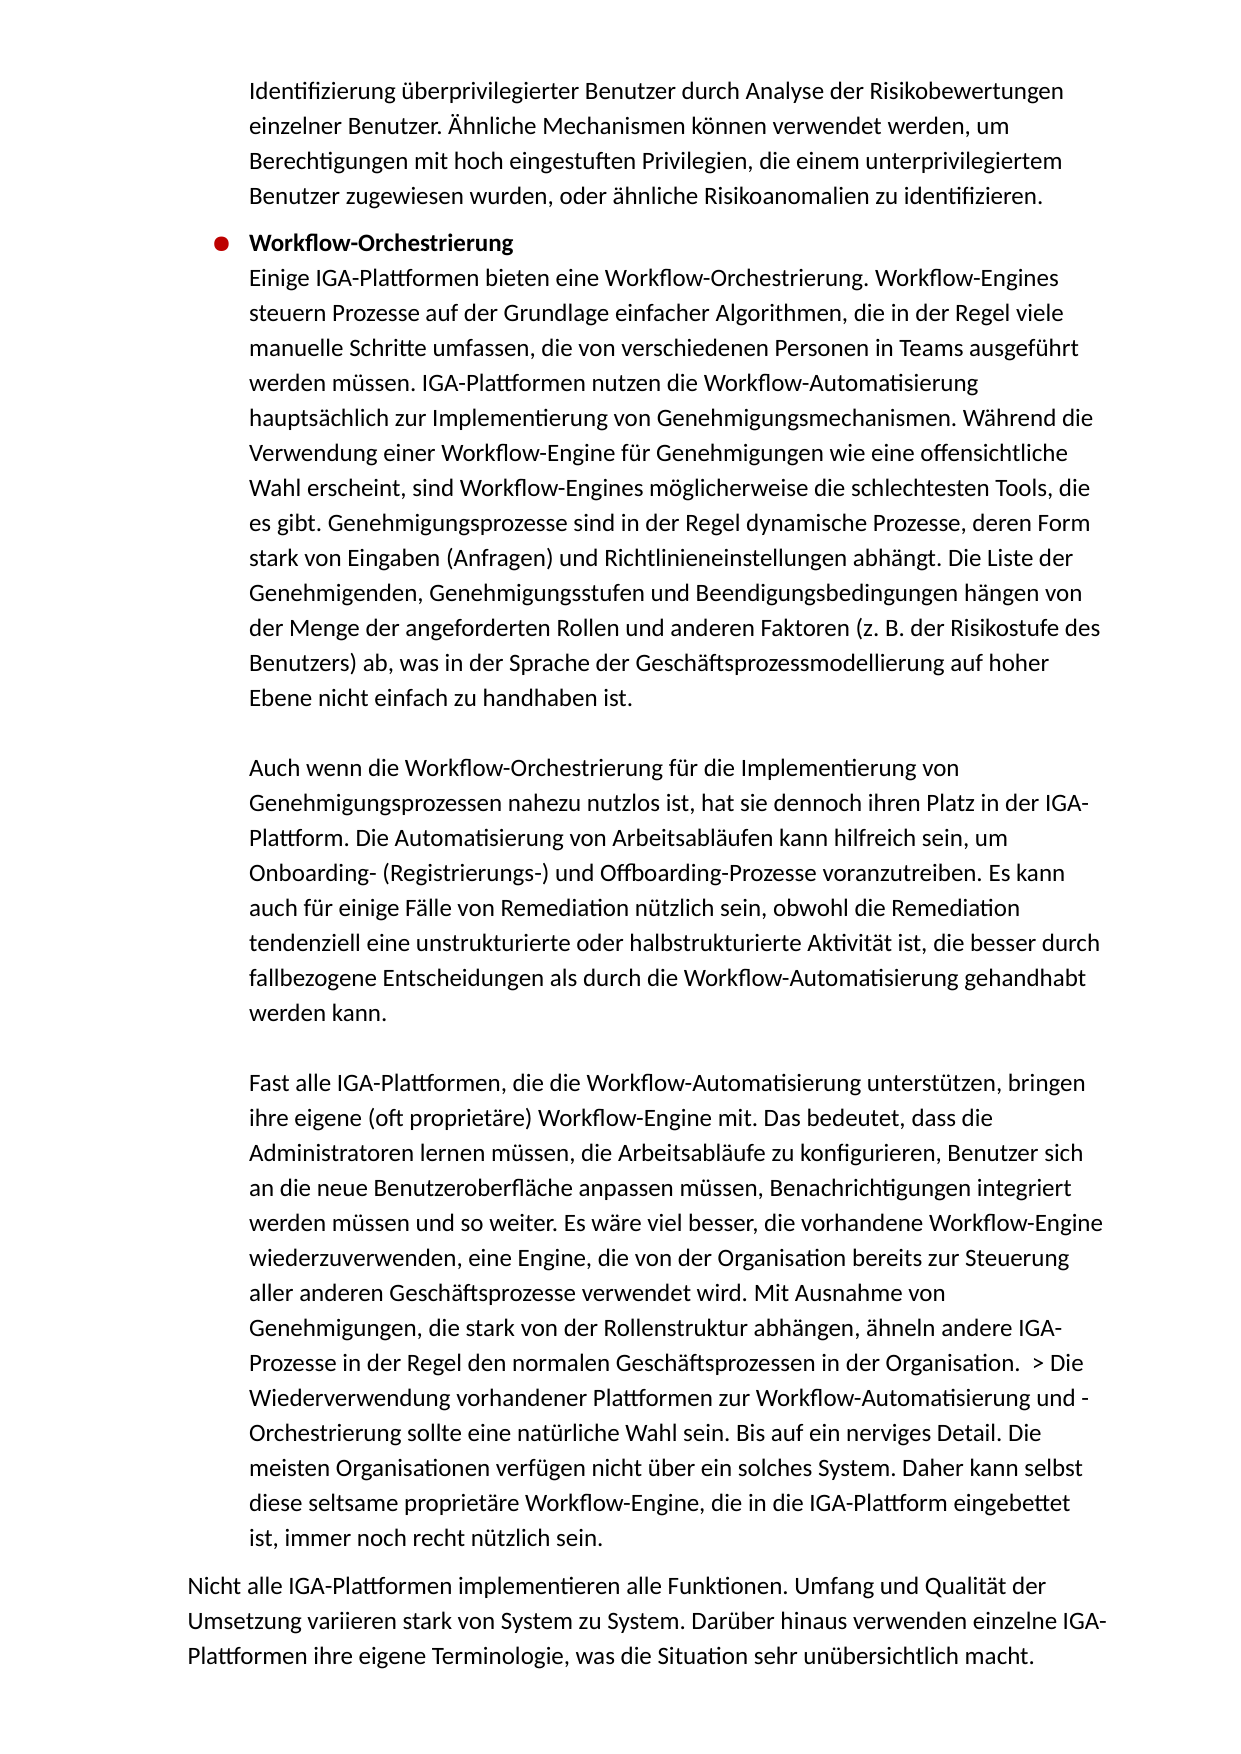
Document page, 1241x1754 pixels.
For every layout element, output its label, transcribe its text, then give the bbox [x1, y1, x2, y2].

list Identifizierung überprivilegierter Benutzer durch Analyse der Risikobewertungen einzelner Benutzer. Ähnliche Mechanismen können verwendet werden, um Berechtigungen mit hoch eingestuften Privilegien, die einem unterprivilegiertem Benutzer zugewiesen wurden, oder ähnliche Risikoanomalien zu identifizieren. [211, 75, 1104, 211]
list Workflow-Orchestrierung Einige IGA-Plattformen bieten eine Workflow-Orchestrierung. Workflow-Engines steuern Prozesse auf der Grundlage einfacher Algorithmen, die in der Regel viele manuelle Schritte umfassen, die von verschiedenen Personen in Teams ausgeführt werden müssen. IGA-Plattformen nutzen die Workflow-Automatisierung hauptsächlich zur Implementierung von Genehmigungsmechanismen. Während die Verwendung einer Workflow-Engine für Genehmigungen wie eine offensichtliche Wahl erscheint, sind Workflow-Engines möglicherweise die schlechtesten Tools, die es gibt. Genehmigungsprozesse sind in der Regel dynamische Prozesse, deren Form stark von Eingaben (Anfragen) und Richtlinieneinstellungen abhängt. Die Liste der Genehmigenden, Genehmigungsstufen und Beendigungsbedingungen hängen von der Menge der angeforderten Rollen und anderen Faktoren (z. B. der Risikostufe des Benutzers) ab, was in der Sprache der Geschäftsprozessmodellierung auf hoher Ebene nicht einfach zu handhaben ist. Auch wenn die Workflow-Orchestrierung für die Implementierung von Genehmigungsprozessen nahezu nutzlos ist, hat sie dennoch ihren Platz in der IGA-Plattform. Die Automatisierung von Arbeitsabläufen kann hilfreich sein, um Onboarding- (Registrierungs-) und Offboarding-Prozesse voranzutreiben. Es kann auch für einige Fälle von Remediation nützlich sein, obwohl die Remediation tendenziell eine unstrukturierte oder halbstrukturierte Aktivität ist, die besser durch fallbezogene Entscheidungen als durch die Workflow-Automatisierung gehandhabt werden kann. Fast alle IGA-Plattformen, die die Workflow-Automatisierung unterstützen, bringen ihre eigene (oft proprietäre) Workflow-Engine mit. Das bedeutet, dass die Administratoren lernen müssen, die Arbeitsabläufe zu konfigurieren, Benutzer sich an die neue Benutzeroberfläche anpassen müssen, Benachrichtigungen integriert werden müssen und so weiter. Es wäre viel besser, die vorhandene Workflow-Engine wiederzuverwenden, eine Engine, die von der Organisation bereits zur Steuerung aller anderen Geschäftsprozesse verwendet wird. Mit Ausnahme von Genehmigungen, die stark von der Rollenstruktur abhängen, ähneln andere IGA-Prozesse in der Regel den normalen Geschäftsprozessen in der Organisation. > Die Wiederverwendung vorhandener Plattformen zur Workflow-Automatisierung und -Orchestrierung sollte eine natürliche Wahl sein. Bis auf ein nerviges Detail. Die meisten Organisationen verfügen nicht über ein solches System. Daher kann selbst diese seltsame proprietäre Workflow-Engine, die in die IGA-Plattform eingebettet ist, immer noch recht nützlich sein. [211, 227, 1104, 1553]
text Nicht alle IGA-Plattformen implementieren alle Funktionen. Umfang und Qualität der Umsetzung variieren stark von System zu System. Darüber hinaus verwenden einzelne IGA-Plattformen ihre eigene Terminologie, was die Situation sehr unübersichtlich macht. [187, 1570, 1165, 1671]
